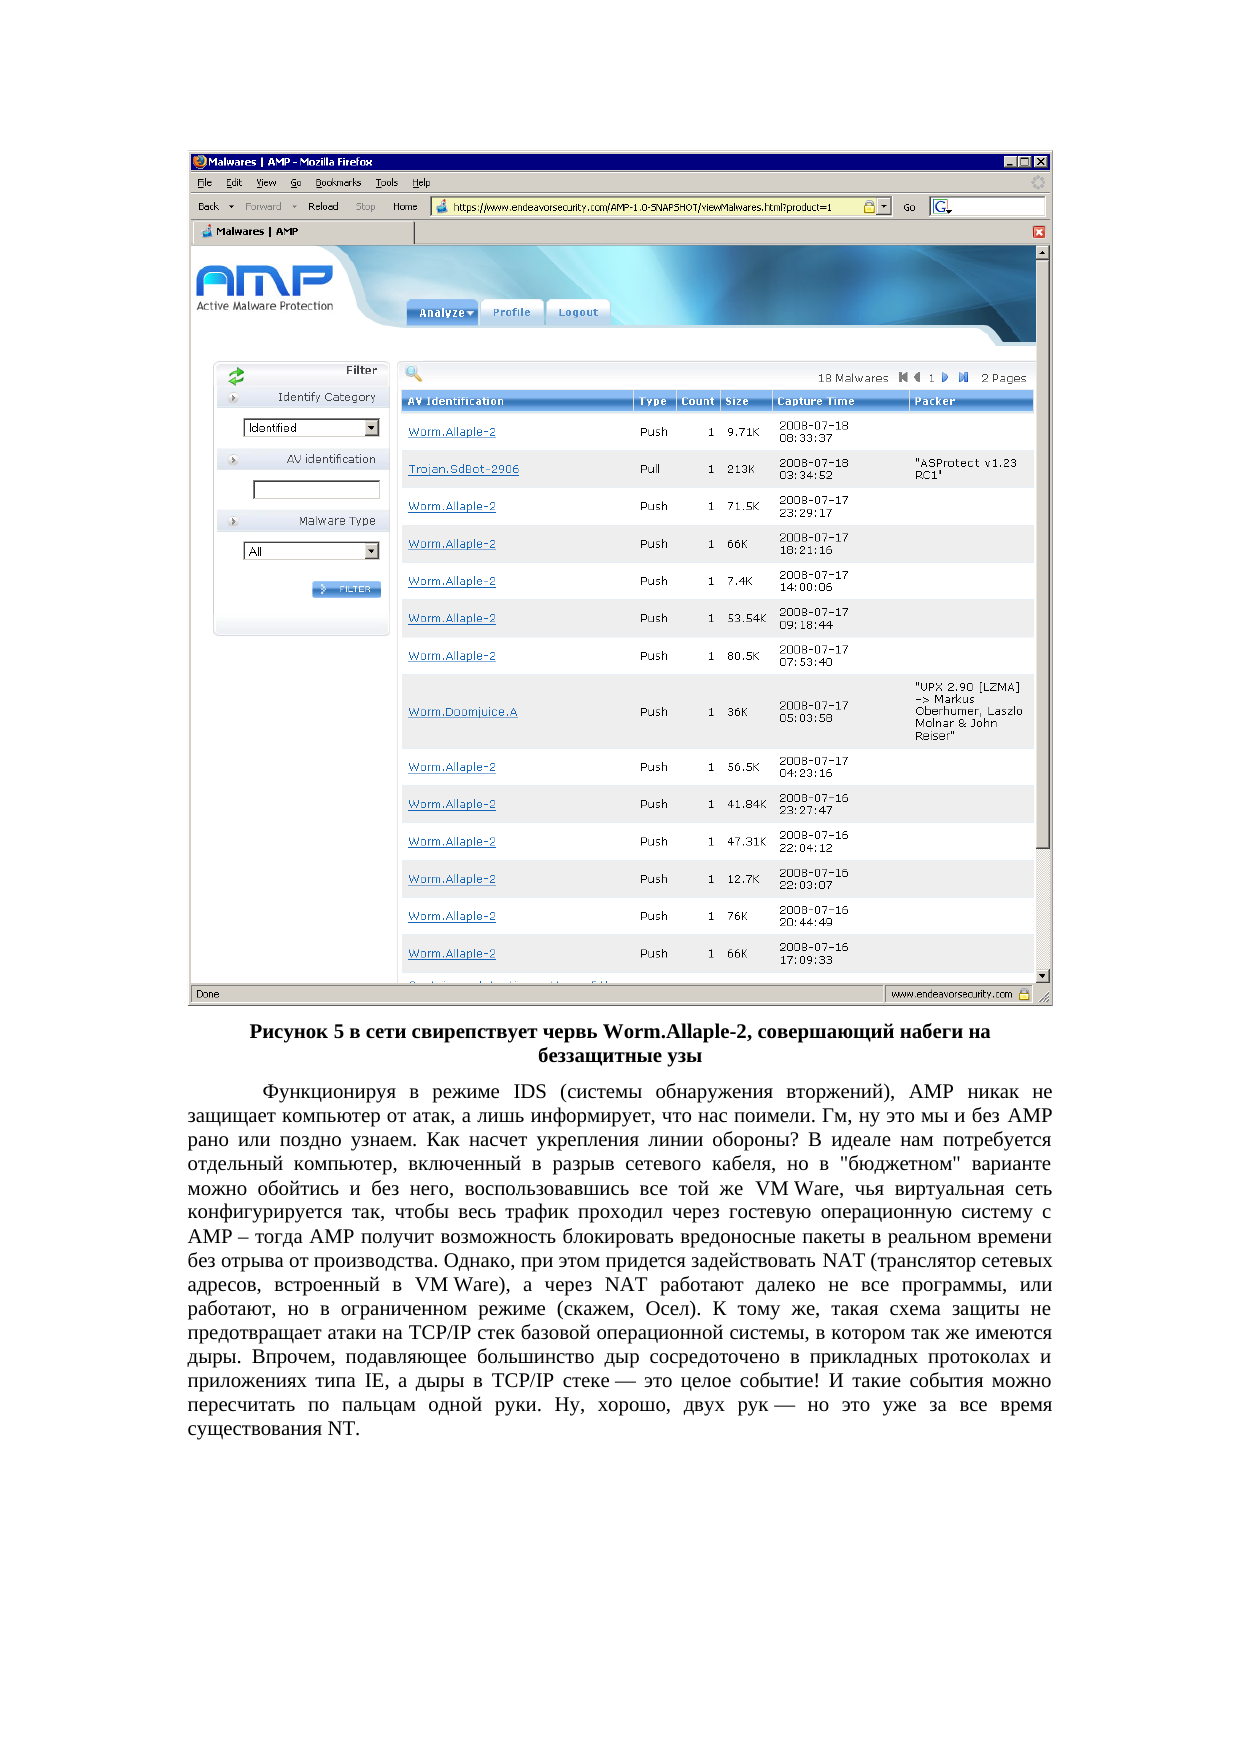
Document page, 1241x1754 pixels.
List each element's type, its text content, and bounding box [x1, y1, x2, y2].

text Функционируя в режиме IDS (системы обнаружения вторжений), AMP никак не защищает компьютер от атак, а лишь информирует, что нас поимели. Гм, ну это мы и без AMP рано или поздно узнаем. Как насчет укрепления линии обороны? В идеале нам потребуется отдельный компьютер, включенный в разрыв сетевого кабеля, но в "бюджетном" варианте можно обойтись и без него, воспользовавшись все той же VM Ware, чья виртуальная сеть конфигурируется так, чтобы весь трафик проходил через гостевую операционную систему с AMP – тогда AMP получит возможность блокировать вредоносные пакеты в реальном времени без отрыва от производства. Однако, при этом придется задействовать NAT (транслятор сетевых адресов, встроенный в VM Ware), а через NAT работают далеко не все программы, или работают, но в ограниченном режиме (скажем, Осел). К тому же, такая схема защиты не предотвращает атаки на TCP/IP стек базовой операционной системы, в котором так же имеются дыры. Впрочем, подавляющее большинство дыр сосредоточено в прикладных протоколах и приложениях типа IE, а дыры в TCP/IP стеке — это целое событие! И такие события можно пересчитать по пальцам одной руки. Ну, хорошо, двух рук — но это уже за все время существования NT. [187, 1079, 1053, 1440]
picture [187, 150, 1053, 1006]
text Рисунок 5 в сети свирепствует червь Worm.Allaple-2, совершающий набеги на беззащитные узы [187, 1018, 1053, 1067]
